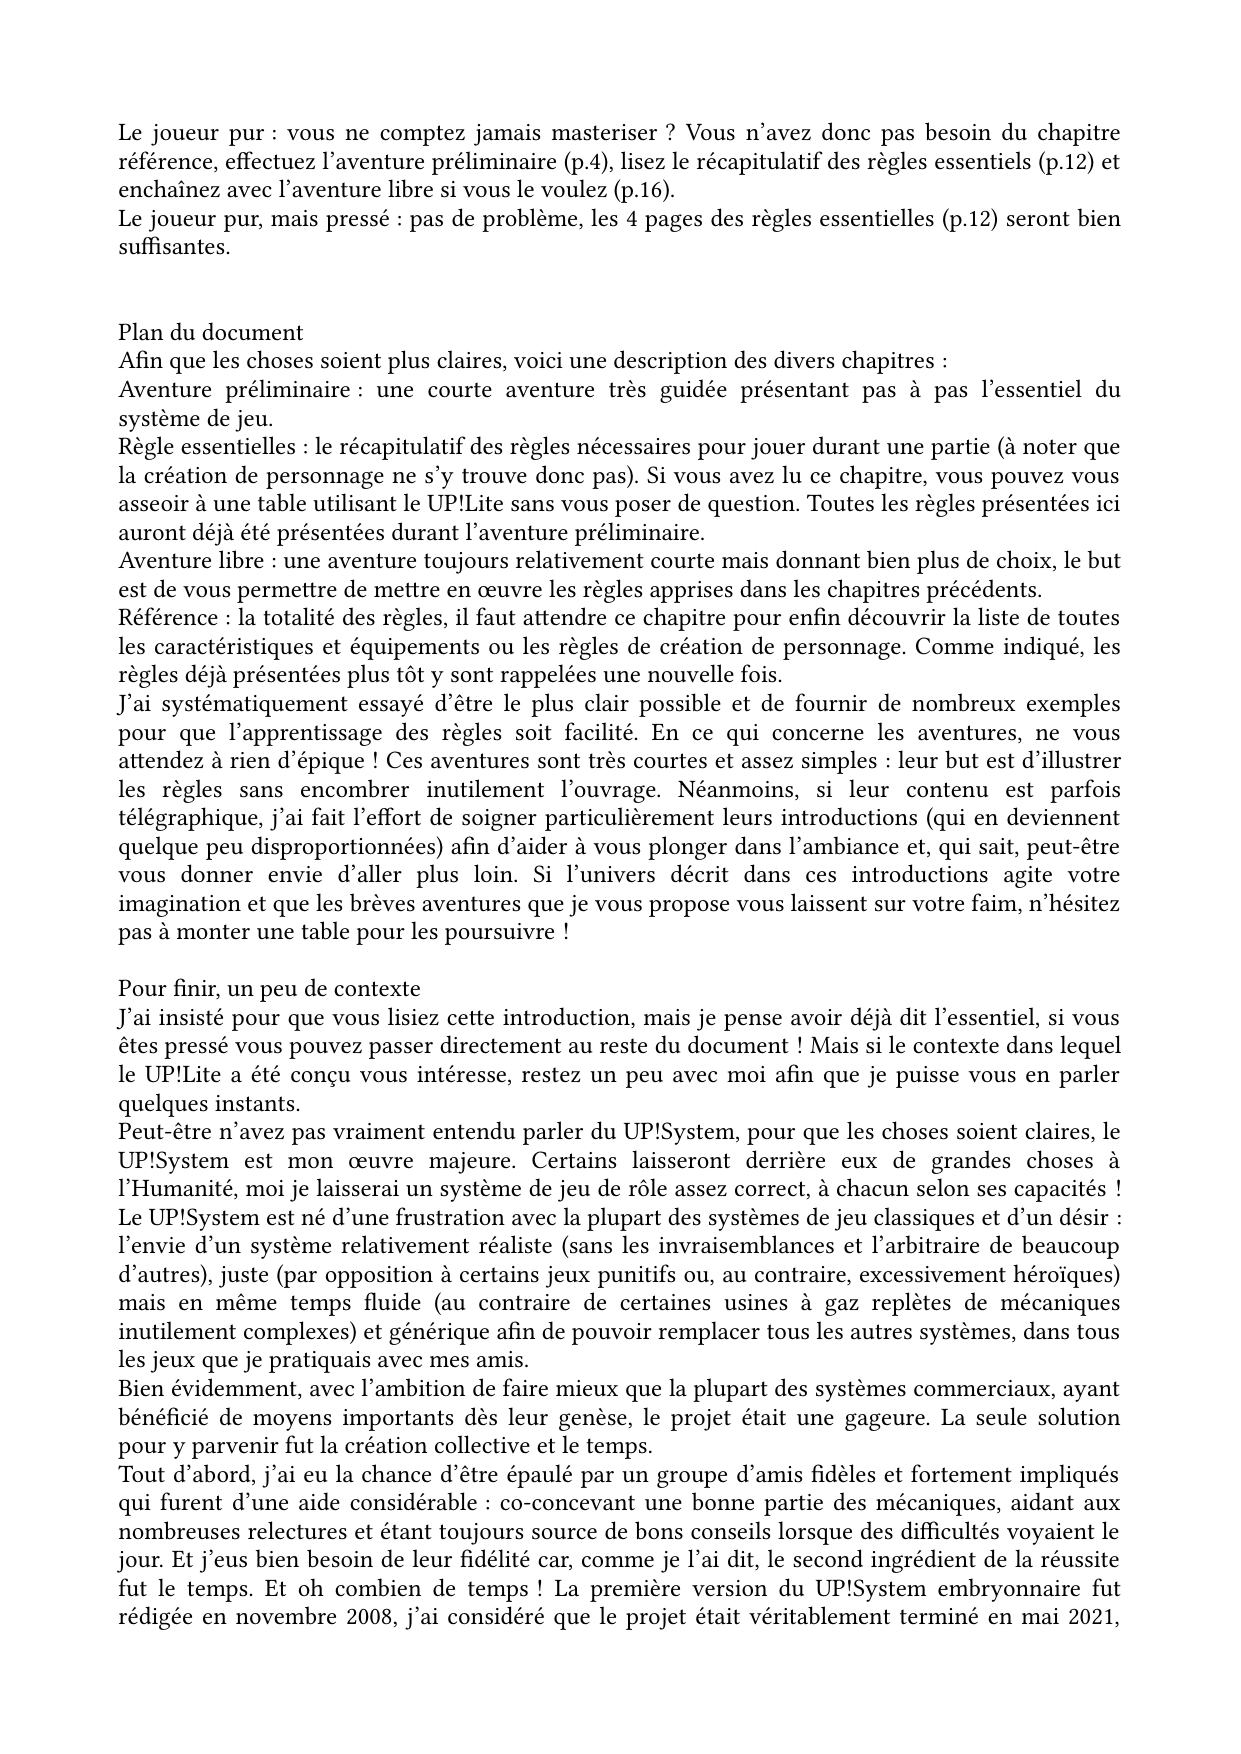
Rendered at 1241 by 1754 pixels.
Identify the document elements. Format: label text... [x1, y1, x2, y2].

text Référence : la totalité des règles, il faut attendre ce chapitre pour enfin découvrir la liste de toutes les caractéristiques et équipements ou les règles de création de personnage. Comme indiqué, les règles déjà présentées plus tôt y sont rappelées une nouvelle fois. [118, 603, 1122, 689]
text Plan du document [118, 318, 1122, 346]
text Bien évidemment, avec l’ambition de faire mieux que la plupart des systèmes commerciaux, ayant bénéficié de moyens importants dès leur genèse, le projet était une gageure. La seule solution pour y parvenir fut la création collective et le temps. [118, 1374, 1122, 1459]
text Pour finir, un peu de contexte [118, 974, 1122, 1003]
text Le joueur pur, mais pressé : pas de problème, les 4 pages des règles essentielles (p.12) seront bien suffisantes. [118, 204, 1122, 261]
text Tout d’abord, j’ai eu la chance d’être épaulé par un groupe d’amis fidèles et fortement impliqués qui furent d’une aide considérable : co-concevant une bonne partie des mécaniques, aidant aux nombreuses relectures et étant toujours source de bons conseils lorsque des difficultés voyaient le jour. Et j’eus bien besoin de leur fidélité car, comme je l’ai dit, le second ingrédient de la réussite fut le temps. Et oh combien de temps ! La première version du UP!System embryonnaire fut rédigée en novembre 2008, j’ai considéré que le projet était véritablement terminé en mai 2021, [118, 1459, 1122, 1631]
text J’ai insisté pour que vous lisiez cette introduction, mais je pense avoir déjà dit l’essentiel, si vous êtes pressé vous pouvez passer directement au reste du document ! Mais si le contexte dans lequel le UP!Lite a été conçu vous intéresse, restez un peu avec moi afin que je puisse vous en parler quelques instants. [118, 1003, 1122, 1117]
text Règle essentielles : le récapitulatif des règles nécessaires pour jouer durant une partie (à noter que la création de personnage ne s’y trouve donc pas). Si vous avez lu ce chapitre, vous pouvez vous asseoir à une table utilisant le UP!Lite sans vous poser de question. Toutes les règles présentées ici auront déjà été présentées durant l’aventure préliminaire. [118, 432, 1122, 546]
text J’ai systématiquement essayé d’être le plus clair possible et de fournir de nombreux exemples pour que l’apprentissage des règles soit facilité. En ce qui concerne les aventures, ne vous attendez à rien d’épique ! Ces aventures sont très courtes et assez simples : leur but est d’illustrer les règles sans encombrer inutilement l’ouvrage. Néanmoins, si leur contenu est parfois télégraphique, j’ai fait l’effort de soigner particulièrement leurs introductions (qui en deviennent quelque peu disproportionnées) afin d’aider à vous plonger dans l’ambiance et, qui sait, peut-être vous donner envie d’aller plus loin. Si l’univers décrit dans ces introductions agite votre imagination et que les brèves aventures que je vous propose vous laissent sur votre faim, n’hésitez pas à monter une table pour les poursuivre ! [118, 689, 1122, 946]
text Afin que les choses soient plus claires, voici une description des divers chapitres : [118, 346, 1122, 375]
text Le joueur pur : vous ne comptez jamais masteriser ? Vous n’avez donc pas besoin du chapitre référence, effectuez l’aventure préliminaire (p.4), lisez le récapitulatif des règles essentiels (p.12) et enchaînez avec l’aventure libre si vous le voulez (p.16). [118, 118, 1122, 204]
text Aventure préliminaire : une courte aventure très guidée présentant pas à pas l’essentiel du système de jeu. [118, 375, 1122, 432]
text Peut-être n’avez pas vraiment entendu parler du UP!System, pour que les choses soient claires, le UP!System est mon œuvre majeure. Certains laisseront derrière eux de grandes choses à l’Humanité, moi je laisserai un système de jeu de rôle assez correct, à chacun selon ses capacités ! Le UP!System est né d’une frustration avec la plupart des systèmes de jeu classiques et d’un désir : l’envie d’un système relativement réaliste (sans les invraisemblances et l’arbitraire de beaucoup d’autres), juste (par opposition à certains jeux punitifs ou, au contraire, excessivement héroïques) mais en même temps fluide (au contraire de certaines usines à gaz replètes de mécaniques inutilement complexes) et générique afin de pouvoir remplacer tous les autres systèmes, dans tous les jeux que je pratiquais avec mes amis. [118, 1117, 1122, 1374]
text Aventure libre : une aventure toujours relativement courte mais donnant bien plus de choix, le but est de vous permettre de mettre en œuvre les règles apprises dans les chapitres précédents. [118, 546, 1122, 603]
